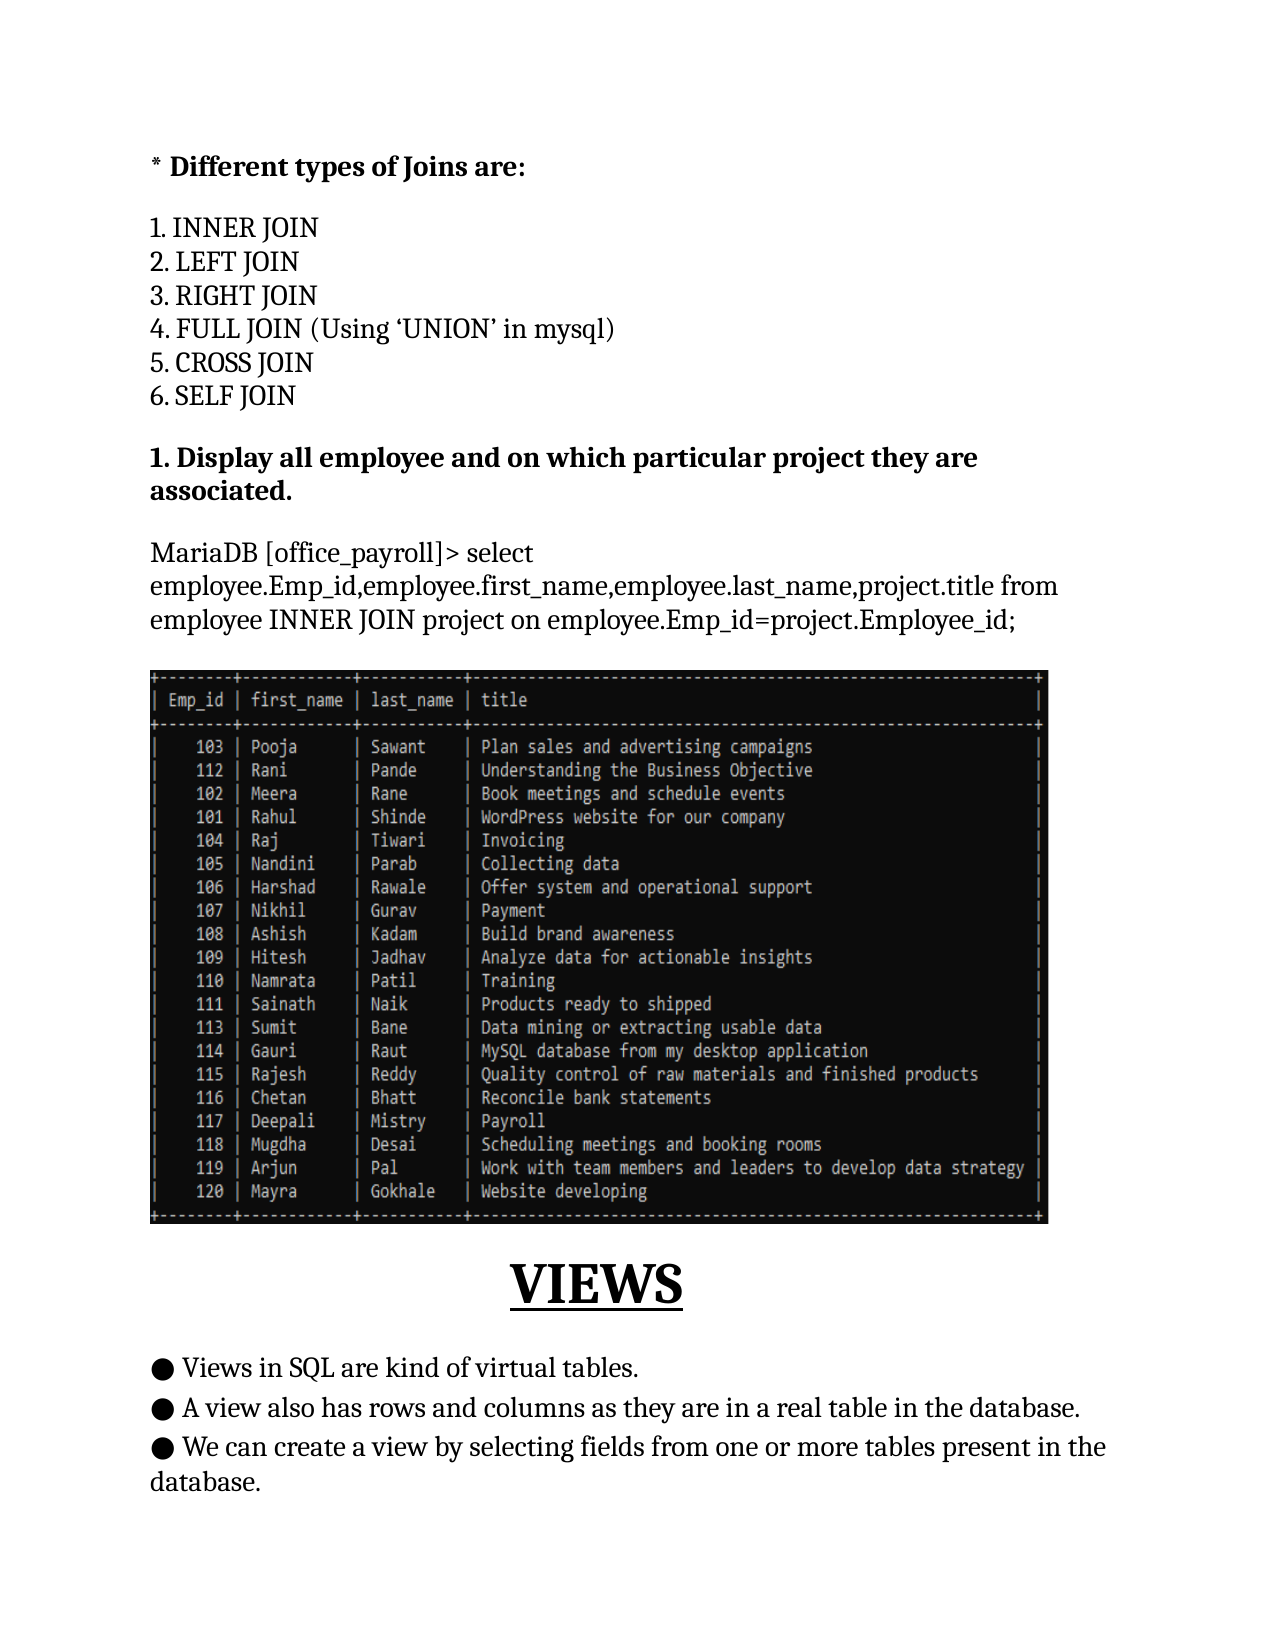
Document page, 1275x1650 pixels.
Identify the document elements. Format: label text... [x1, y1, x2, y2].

text 6. SELF JOIN [150, 379, 1125, 413]
text 1. INNER JOIN [150, 212, 1125, 245]
text ● We can create a view by selecting fields from one or more tables present in the database. [150, 1426, 1125, 1499]
text 3. RIGHT JOIN [150, 279, 1125, 312]
text 5. CROSS JOIN [150, 346, 1125, 379]
text ● A view also has rows and columns as they are in a real table in the database. [150, 1386, 1125, 1426]
text 2. LEFT JOIN [150, 245, 1125, 279]
text VIEWS [150, 1251, 1125, 1318]
text MariaDB [office_payroll]> select employee.Emp_id,employee.first_name,employee.last_name,project.title from employee INNER JOIN project on employee.Emp_id=project.Employee_id; [150, 536, 1125, 637]
text * Different types of Joins are: [150, 150, 1125, 183]
text 1. Display all employee and on which particular project they are associated. [150, 441, 1125, 508]
text 4. FULL JOIN (Using ‘UNION’ in mysql) [150, 312, 1125, 346]
text ● Views in SQL are kind of virtual tables. [150, 1346, 1125, 1386]
